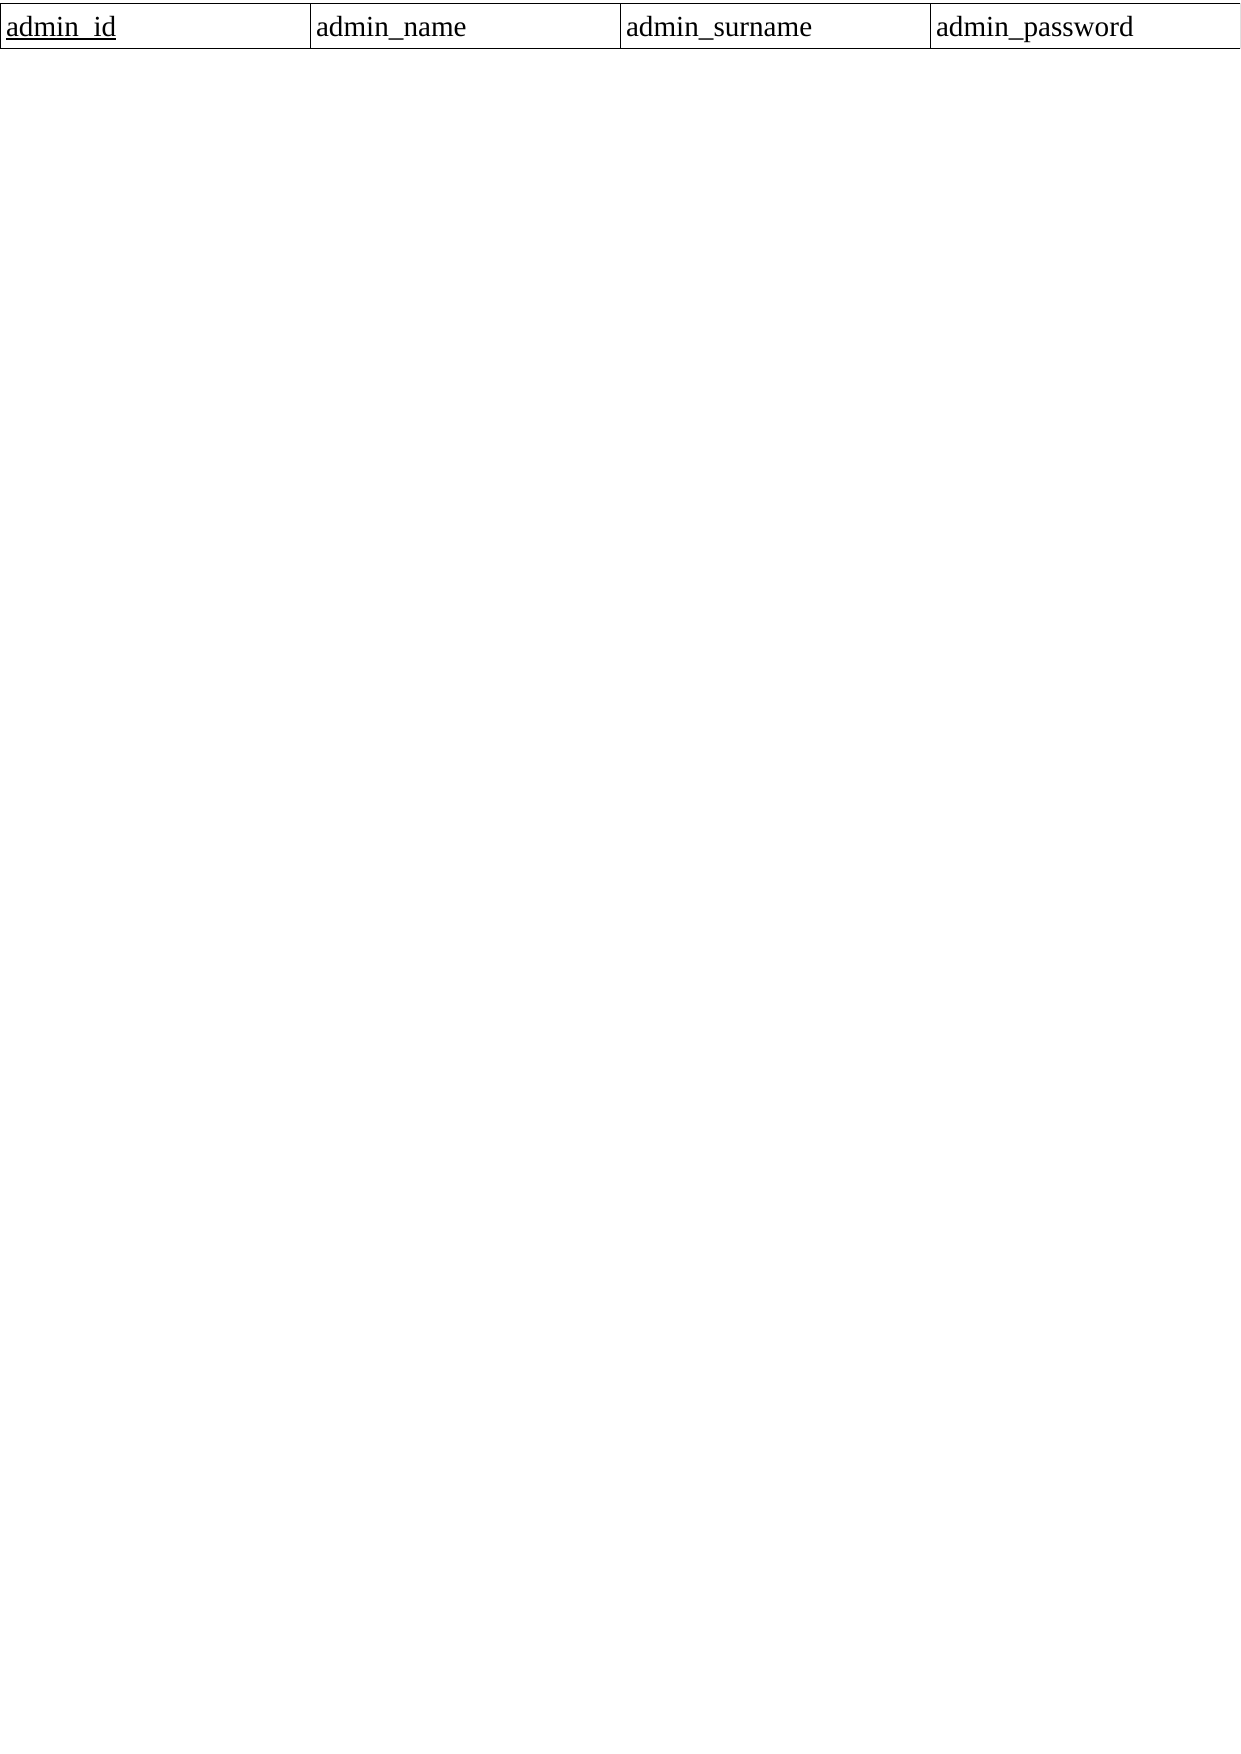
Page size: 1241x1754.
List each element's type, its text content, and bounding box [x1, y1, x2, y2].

table_header admin_id [1, 4, 310, 48]
table_header admin_name [311, 4, 620, 48]
table_header admin_surname [621, 4, 930, 48]
table_header admin_password [931, 4, 1240, 48]
